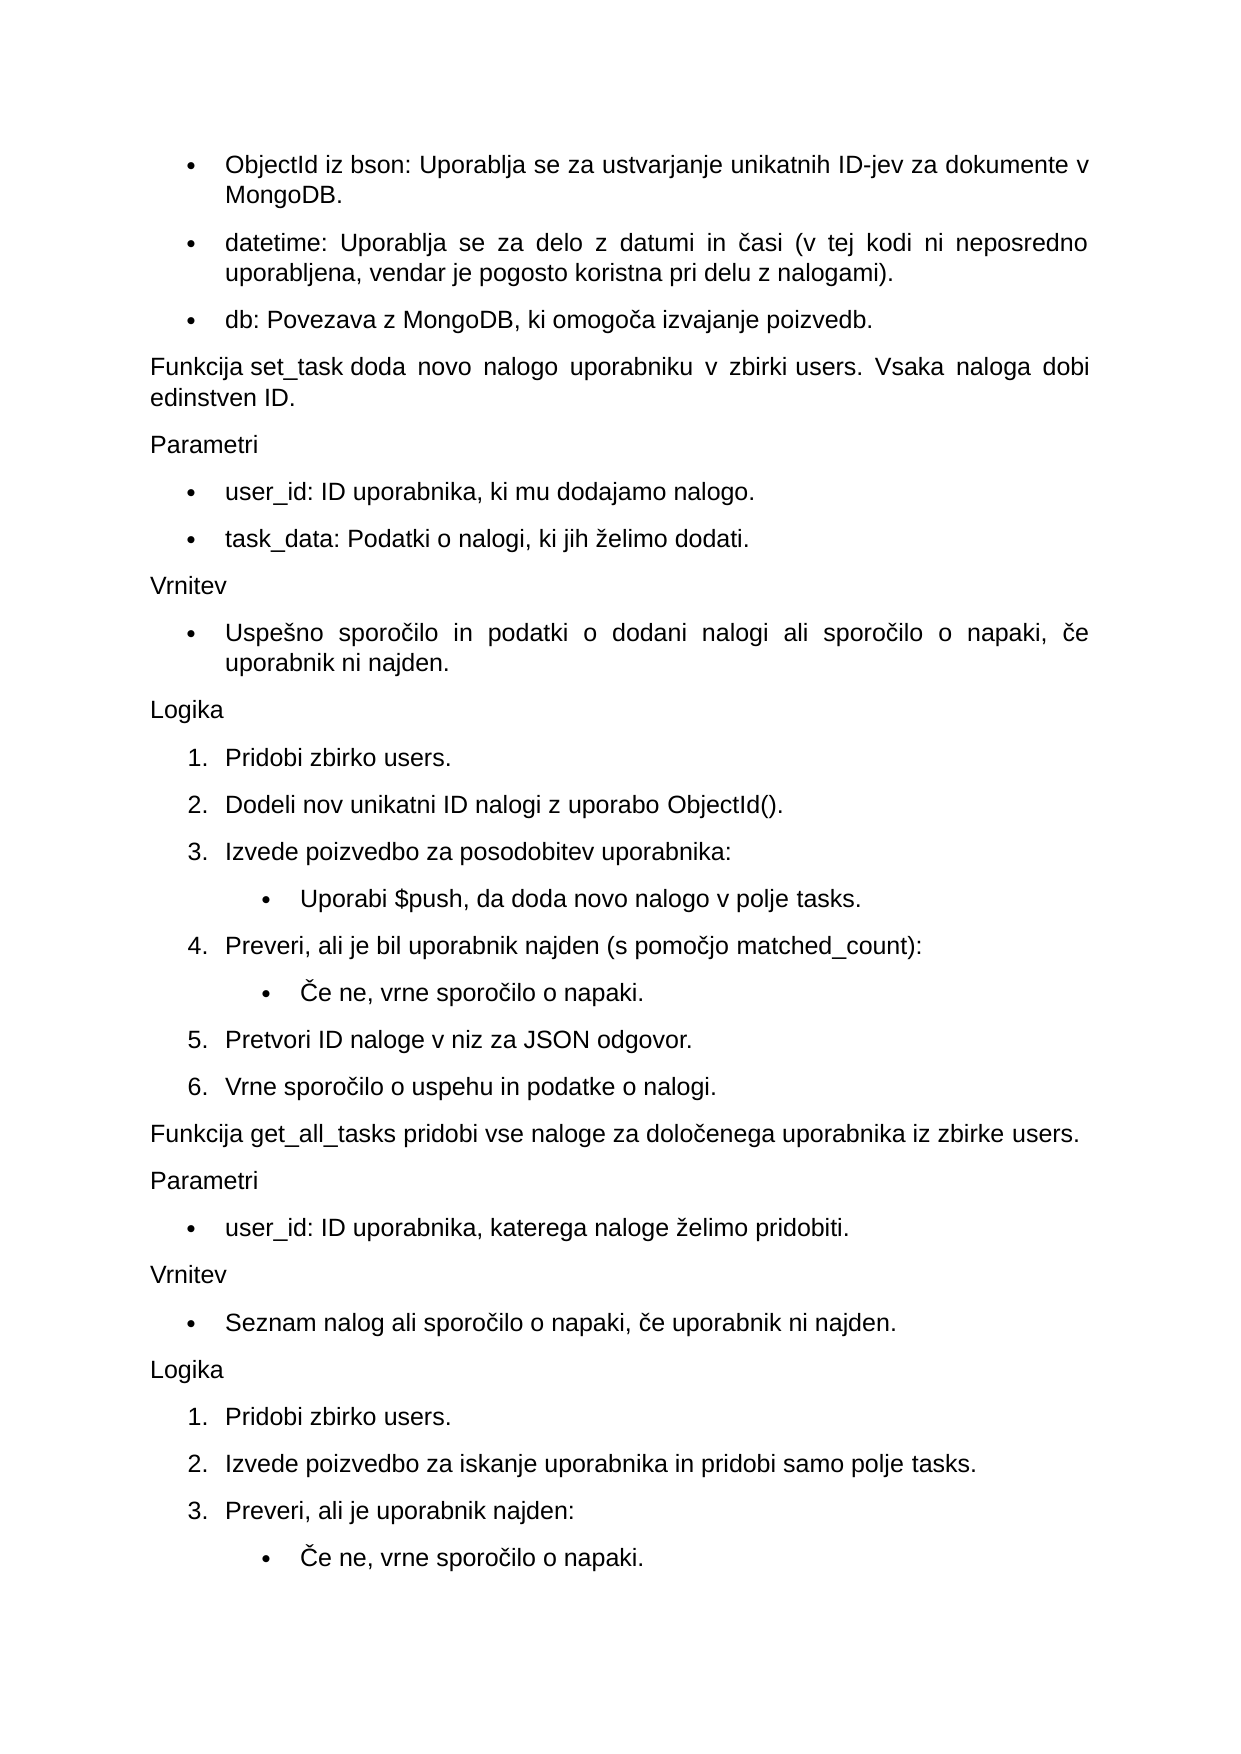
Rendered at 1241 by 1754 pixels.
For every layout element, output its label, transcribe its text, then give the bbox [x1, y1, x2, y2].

text Funkcija set_task doda novo nalogo uporabniku v zbirki users. Vsaka naloga dobi edinstven ID. [150, 352, 1090, 411]
list Pridobi zbirko users. [187, 742, 1090, 771]
list Vrne sporočilo o uspehu in podatke o nalogi. [187, 1072, 1090, 1101]
text Vrnitev [150, 571, 1090, 599]
list task_data: Podatki o nalogi, ki jih želimo dodati. [187, 524, 1090, 552]
text Vrnitev [150, 1260, 1090, 1289]
list Seznam nalog ali sporočilo o napaki, če uporabnik ni najden. [187, 1307, 1090, 1336]
text Logika [150, 1354, 1090, 1383]
list user_id: ID uporabnika, katerega naloge želimo pridobiti. [187, 1213, 1090, 1242]
text Funkcija get_all_tasks pridobi vse naloge za določenega uporabnika iz zbirke users. [150, 1119, 1090, 1148]
list user_id: ID uporabnika, ki mu dodajamo nalogo. [187, 477, 1090, 505]
list db: Povezava z MongoDB, ki omogoča izvajanje poizvedb. [187, 305, 1090, 334]
list datetime: Uporablja se za delo z datumi in časi (v tej kodi ni neposredno uporabljena, vendar je pogosto koristna pri delu z nalogami). [187, 227, 1090, 287]
text Parametri [150, 429, 1090, 458]
list Pridobi zbirko users. [187, 1402, 1090, 1430]
list Uporabi $push, da doda novo nalogo v polje tasks. [262, 884, 1090, 912]
list Preveri, ali je uporabnik najden: [187, 1496, 1090, 1524]
list Uspešno sporočilo in podatki o dodani nalogi ali sporočilo o napaki, če uporabnik ni najden. [187, 618, 1090, 677]
list Izvede poizvedbo za iskanje uporabnika in pridobi samo polje tasks. [187, 1449, 1090, 1477]
text Logika [150, 695, 1090, 724]
list Preveri, ali je bil uporabnik najden (s pomočjo matched_count): [187, 931, 1090, 959]
text Parametri [150, 1166, 1090, 1195]
list Izvede poizvedbo za posodobitev uporabnika: [187, 837, 1090, 865]
list Če ne, vrne sporočilo o napaki. [262, 978, 1090, 1007]
list ObjectId iz bson: Uporablja se za ustvarjanje unikatnih ID-jev za dokumente v MongoDB. [187, 150, 1090, 209]
list Pretvori ID naloge v niz za JSON odgovor. [187, 1025, 1090, 1054]
list Če ne, vrne sporočilo o napaki. [262, 1543, 1090, 1572]
list Dodeli nov unikatni ID nalogi z uporabo ObjectId(). [187, 789, 1090, 818]
